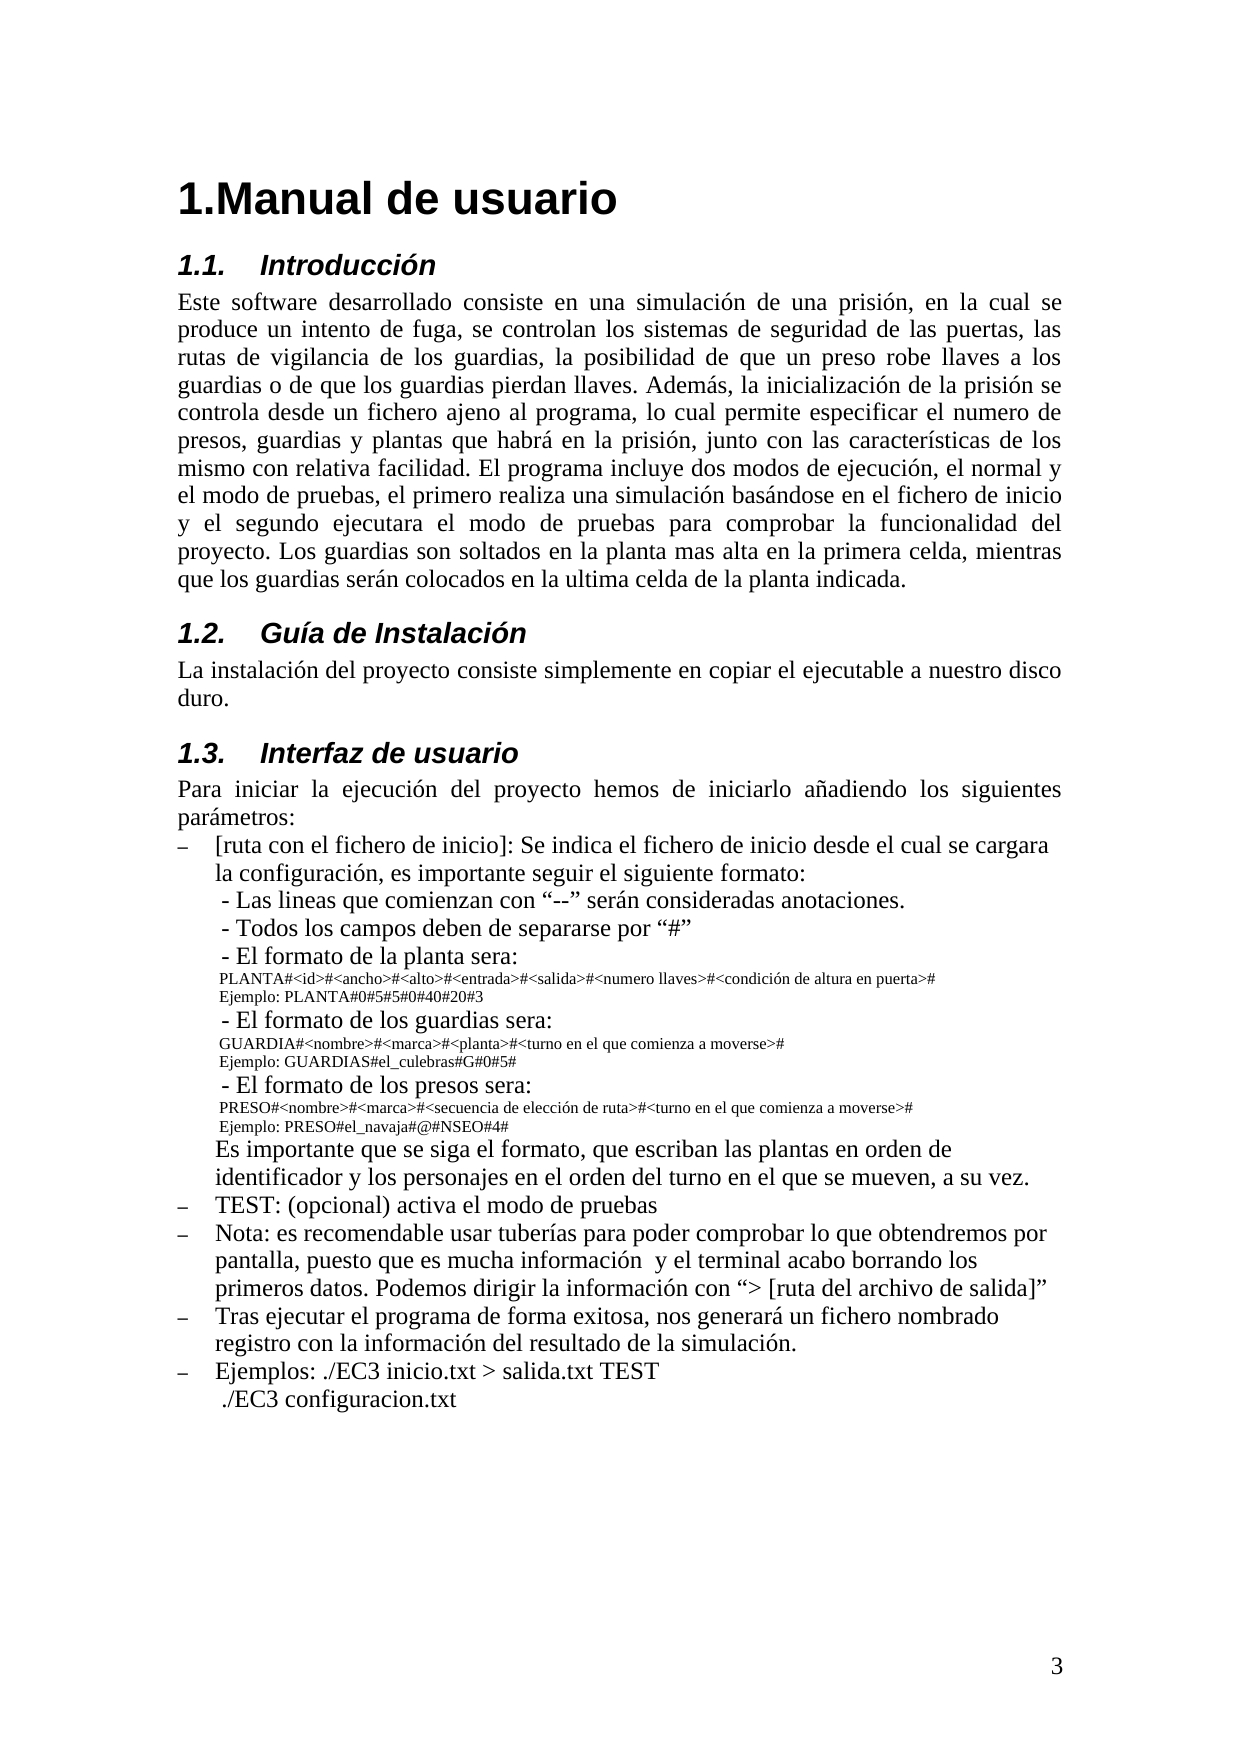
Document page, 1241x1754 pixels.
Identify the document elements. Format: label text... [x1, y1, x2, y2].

subtitle Introducción [177, 249, 1063, 281]
list [ruta con el fichero de inicio]: Se indica el fichero de inicio desde el cual se cargara la configuración, es importante seguir el siguiente formato: - Las lineas que comienzan con “--” serán consideradas anotaciones. - Todos los campos deben de separarse por “#” - El formato de la planta sera: PLANTA#<id>#<ancho>#<alto>#<entrada>#<salida>#<numero llaves>#<condición de altura en puerta># Ejemplo: PLANTA#0#5#5#0#40#20#3 - El formato de los guardias sera: GUARDIA#<nombre>#<marca>#<planta>#<turno en el que comienza a moverse># Ejemplo: GUARDIAS#el_culebras#G#0#5# - El formato de los presos sera: PRESO#<nombre>#<marca>#<secuencia de elección de ruta>#<turno en el que comienza a moverse># Ejemplo: PRESO#el_navaja#@#NSEO#4# Es importante que se siga el formato, que escriban las plantas en orden de identificador y los personajes en el orden del turno en el que se mueven, a su vez. [177, 831, 1063, 1191]
subtitle Interfaz de usuario [177, 737, 1063, 769]
list Nota: es recomendable usar tuberías para poder comprobar lo que obtendremos por pantalla, puesto que es mucha información y el terminal acabo borrando los primeros datos. Podemos dirigir la información con “> [ruta del archivo de salida]” [177, 1219, 1063, 1302]
text Este software desarrollado consiste en una simulación de una prisión, en la cual se produce un intento de fuga, se controlan los sistemas de seguridad de las puertas, las rutas de vigilancia de los guardias, la posibilidad de que un preso robe llaves a los guardias o de que los guardias pierdan llaves. Además, la inicialización de la prisión se controla desde un fichero ajeno al programa, lo cual permite especificar el numero de presos, guardias y plantas que habrá en la prisión, junto con las características de los mismo con relativa facilidad. El programa incluye dos modos de ejecución, el normal y el modo de pruebas, el primero realiza una simulación basándose en el fichero de inicio y el segundo ejecutara el modo de pruebas para comprobar la funcionalidad del proyecto. Los guardias son soltados en la planta mas alta en la primera celda, mientras que los guardias serán colocados en la ultima celda de la planta indicada. [177, 288, 1063, 592]
list TEST: (opcional) activa el modo de pruebas [177, 1191, 1063, 1219]
text La instalación del proyecto consiste simplemente en copiar el ejecutable a nuestro disco duro. [177, 656, 1063, 712]
subtitle Manual de usuario [177, 173, 1063, 224]
list Ejemplos: ./EC3 inicio.txt > salida.txt TEST ./EC3 configuracion.txt [177, 1357, 1063, 1413]
text Para iniciar la ejecución del proyecto hemos de iniciarlo añadiendo los siguientes parámetros: [177, 776, 1063, 831]
list Tras ejecutar el programa de forma exitosa, nos generará un fichero nombrado registro con la información del resultado de la simulación. [177, 1302, 1063, 1357]
subtitle Guía de Instalación [177, 617, 1063, 650]
